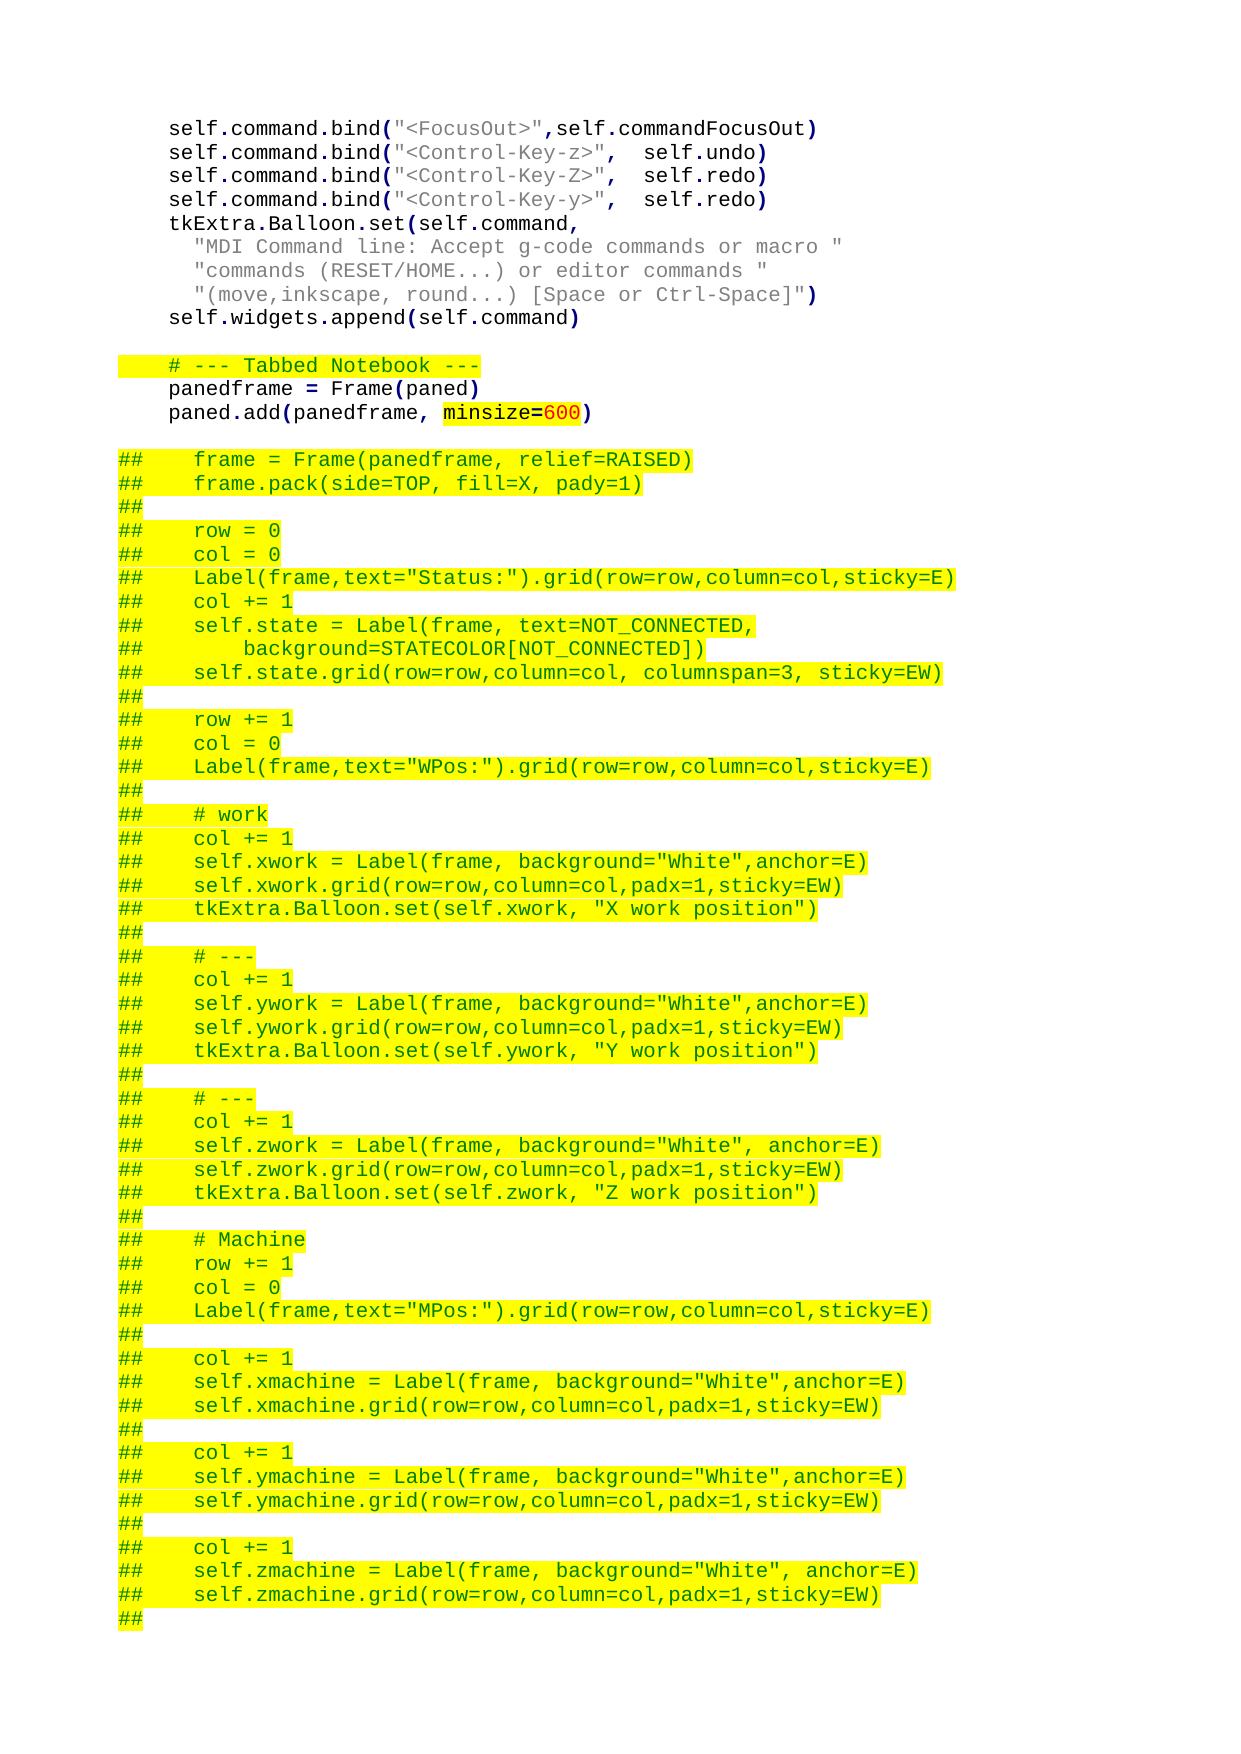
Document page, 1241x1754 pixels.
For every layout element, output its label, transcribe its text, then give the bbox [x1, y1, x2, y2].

text ## [118, 496, 1122, 520]
text ## col += 1 [118, 1348, 1122, 1371]
text ## [118, 686, 1122, 709]
text ## col += 1 [118, 1537, 1122, 1561]
text ## self.zwork = Label(frame, background="White", anchor=E) [118, 1135, 1122, 1158]
text # --- Tabbed Notebook --- [118, 354, 1122, 378]
text ## self.xmachine = Label(frame, background="White",anchor=E) [118, 1371, 1122, 1395]
text ## frame.pack(side=TOP, fill=X, pady=1) [118, 473, 1122, 496]
text ## [118, 922, 1122, 946]
text ## tkExtra.Balloon.set(self.zwork, "Z work position") [118, 1182, 1122, 1206]
text "MDI Command line: Accept g-code commands or macro " [118, 236, 1122, 260]
text ## col += 1 [118, 591, 1122, 615]
text ## [118, 1206, 1122, 1229]
text ## col = 0 [118, 544, 1122, 567]
text ## [118, 1324, 1122, 1348]
text ## Label(frame,text="MPos:").grid(row=row,column=col,sticky=E) [118, 1300, 1122, 1324]
text ## col = 0 [118, 733, 1122, 757]
text self.widgets.append(self.command) [118, 307, 1122, 331]
text ## col = 0 [118, 1277, 1122, 1300]
text ## col += 1 [118, 1111, 1122, 1135]
text ## self.zwork.grid(row=row,column=col,padx=1,sticky=EW) [118, 1158, 1122, 1182]
text ## col += 1 [118, 827, 1122, 851]
text ## Label(frame,text="WPos:").grid(row=row,column=col,sticky=E) [118, 757, 1122, 780]
text tkExtra.Balloon.set(self.command, [118, 213, 1122, 236]
text ## self.ymachine = Label(frame, background="White",anchor=E) [118, 1466, 1122, 1489]
text ## [118, 1064, 1122, 1088]
text self.command.bind("<Control-Key-z>", self.undo) [118, 142, 1122, 165]
text ## # --- [118, 1088, 1122, 1111]
text ## tkExtra.Balloon.set(self.ywork, "Y work position") [118, 1040, 1122, 1064]
text ## self.xmachine.grid(row=row,column=col,padx=1,sticky=EW) [118, 1395, 1122, 1419]
text ## # Machine [118, 1229, 1122, 1253]
text ## col += 1 [118, 969, 1122, 993]
text self.command.bind("<Control-Key-y>", self.redo) [118, 189, 1122, 213]
text ## self.zmachine = Label(frame, background="White", anchor=E) [118, 1561, 1122, 1584]
text ## [118, 780, 1122, 804]
text ## self.ymachine.grid(row=row,column=col,padx=1,sticky=EW) [118, 1489, 1122, 1513]
text ## self.ywork = Label(frame, background="White",anchor=E) [118, 993, 1122, 1017]
text ## # --- [118, 946, 1122, 969]
text ## self.xwork.grid(row=row,column=col,padx=1,sticky=EW) [118, 875, 1122, 898]
text ## row += 1 [118, 709, 1122, 733]
text "(move,inkscape, round...) [Space or Ctrl-Space]") [118, 284, 1122, 307]
text ## self.state.grid(row=row,column=col, columnspan=3, sticky=EW) [118, 662, 1122, 686]
text ## [118, 1419, 1122, 1442]
text ## Label(frame,text="Status:").grid(row=row,column=col,sticky=E) [118, 567, 1122, 591]
text ## background=STATECOLOR[NOT_CONNECTED]) [118, 638, 1122, 662]
text panedframe = Frame(paned) [118, 378, 1122, 402]
text ## tkExtra.Balloon.set(self.xwork, "X work position") [118, 898, 1122, 922]
text ## col += 1 [118, 1442, 1122, 1466]
text ## frame = Frame(panedframe, relief=RAISED) [118, 449, 1122, 473]
text ## self.ywork.grid(row=row,column=col,padx=1,sticky=EW) [118, 1017, 1122, 1040]
text ## # work [118, 804, 1122, 827]
text ## self.zmachine.grid(row=row,column=col,padx=1,sticky=EW) [118, 1584, 1122, 1608]
text paned.add(panedframe, minsize=600) [118, 402, 1122, 426]
text self.command.bind("<FocusOut>",self.commandFocusOut) [118, 118, 1122, 142]
text ## self.state = Label(frame, text=NOT_CONNECTED, [118, 615, 1122, 638]
text ## row = 0 [118, 520, 1122, 544]
text self.command.bind("<Control-Key-Z>", self.redo) [118, 165, 1122, 189]
text ## row += 1 [118, 1253, 1122, 1277]
text ## [118, 1608, 1122, 1631]
text ## self.xwork = Label(frame, background="White",anchor=E) [118, 851, 1122, 875]
text ## [118, 1513, 1122, 1537]
text "commands (RESET/HOME...) or editor commands " [118, 260, 1122, 284]
